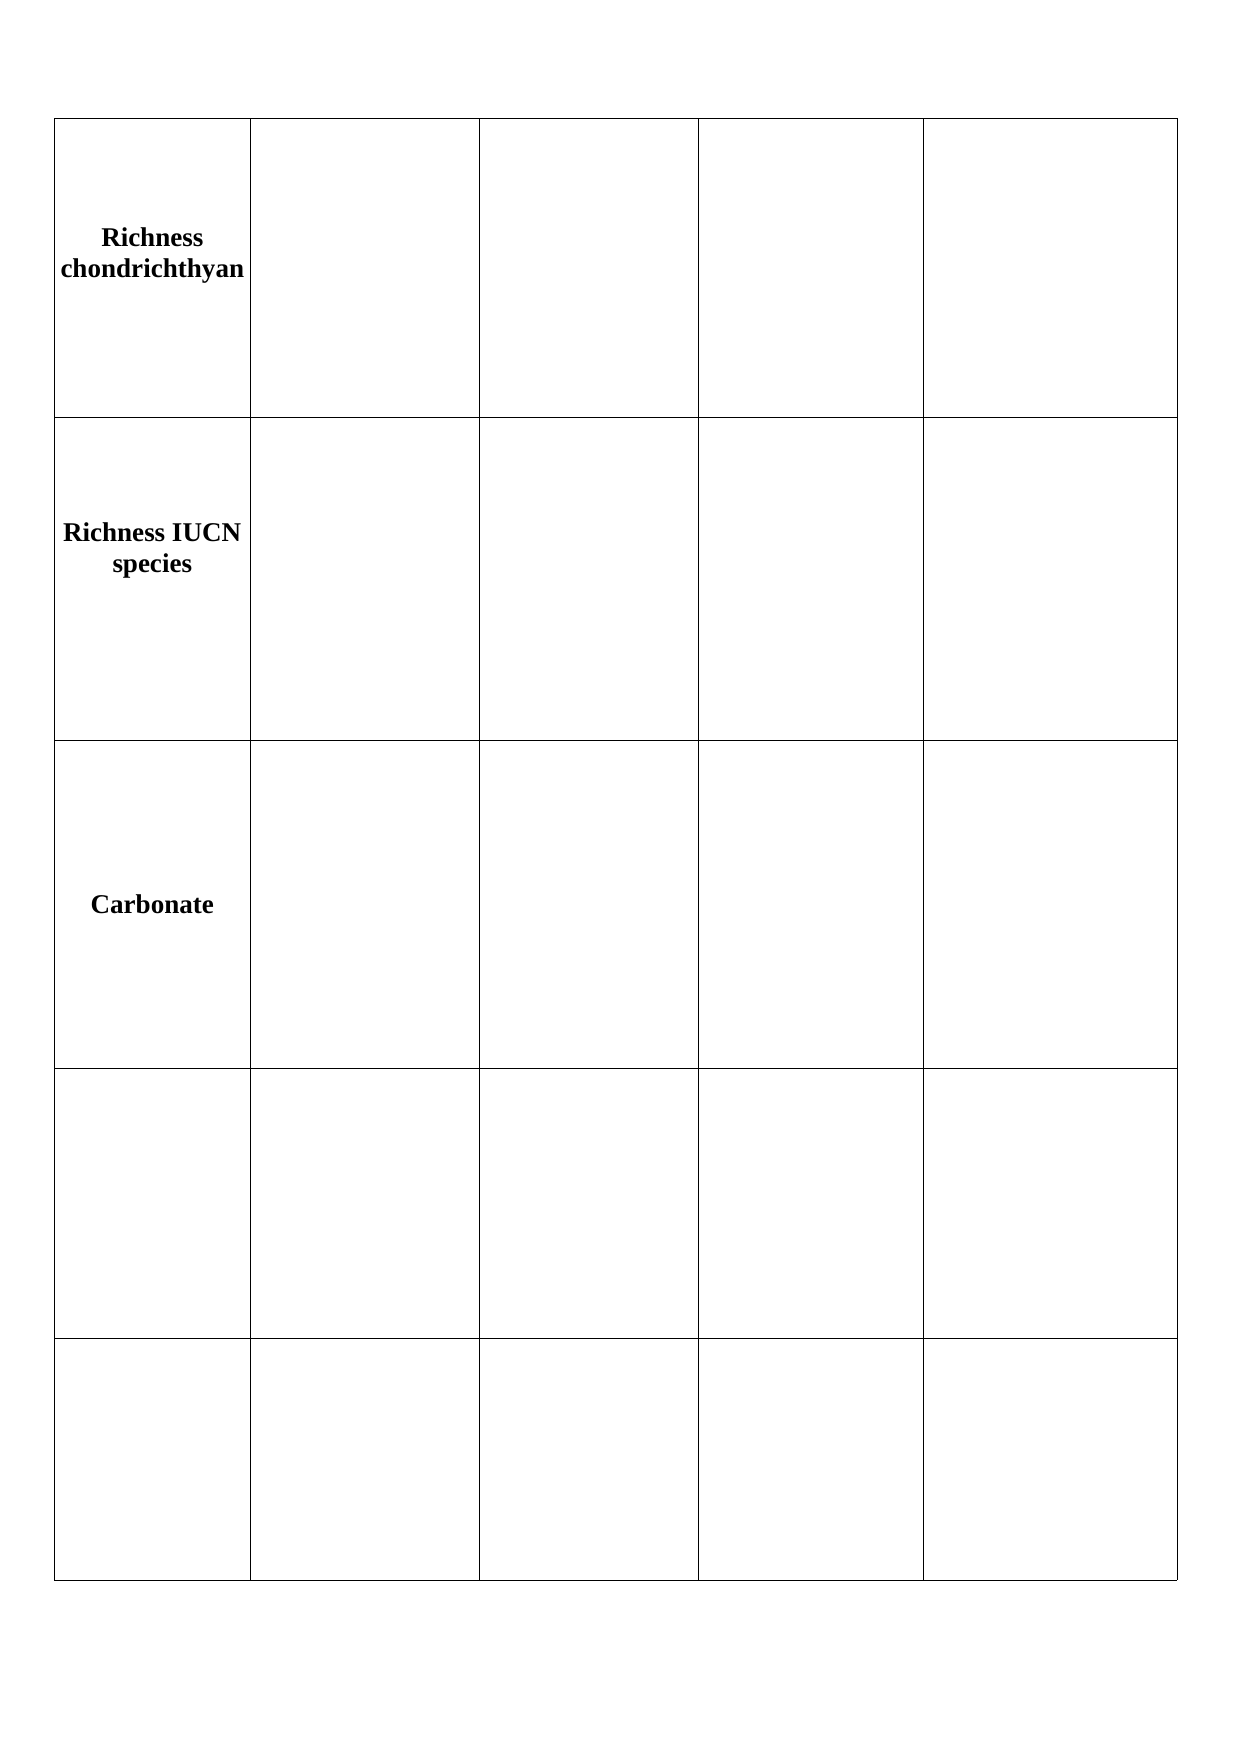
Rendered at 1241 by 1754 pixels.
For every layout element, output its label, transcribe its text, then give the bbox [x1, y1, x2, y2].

table_header Richness chondrichthyan [55, 119, 250, 417]
table_header [251, 119, 479, 417]
table_cell [480, 418, 698, 740]
table_cell [480, 1069, 698, 1338]
table_cell [55, 1069, 250, 1338]
table_cell [480, 741, 698, 1068]
table_header [480, 119, 698, 417]
table_cell [251, 1339, 479, 1580]
table_cell [924, 1339, 1177, 1580]
table_cell [251, 418, 479, 740]
table_cell [699, 418, 923, 740]
table_cell [55, 1339, 250, 1580]
table_header [924, 119, 1177, 417]
table_cell [251, 741, 479, 1068]
table_cell [699, 1339, 923, 1580]
table_cell [924, 418, 1177, 740]
table_cell [699, 741, 923, 1068]
table_cell Carbonate [55, 741, 250, 1068]
table_cell [480, 1339, 698, 1580]
table_cell Richness IUCN species [55, 418, 250, 740]
table_cell [699, 1069, 923, 1338]
table_cell [924, 741, 1177, 1068]
table_cell [251, 1069, 479, 1338]
table_header [699, 119, 923, 417]
table_cell [924, 1069, 1177, 1338]
